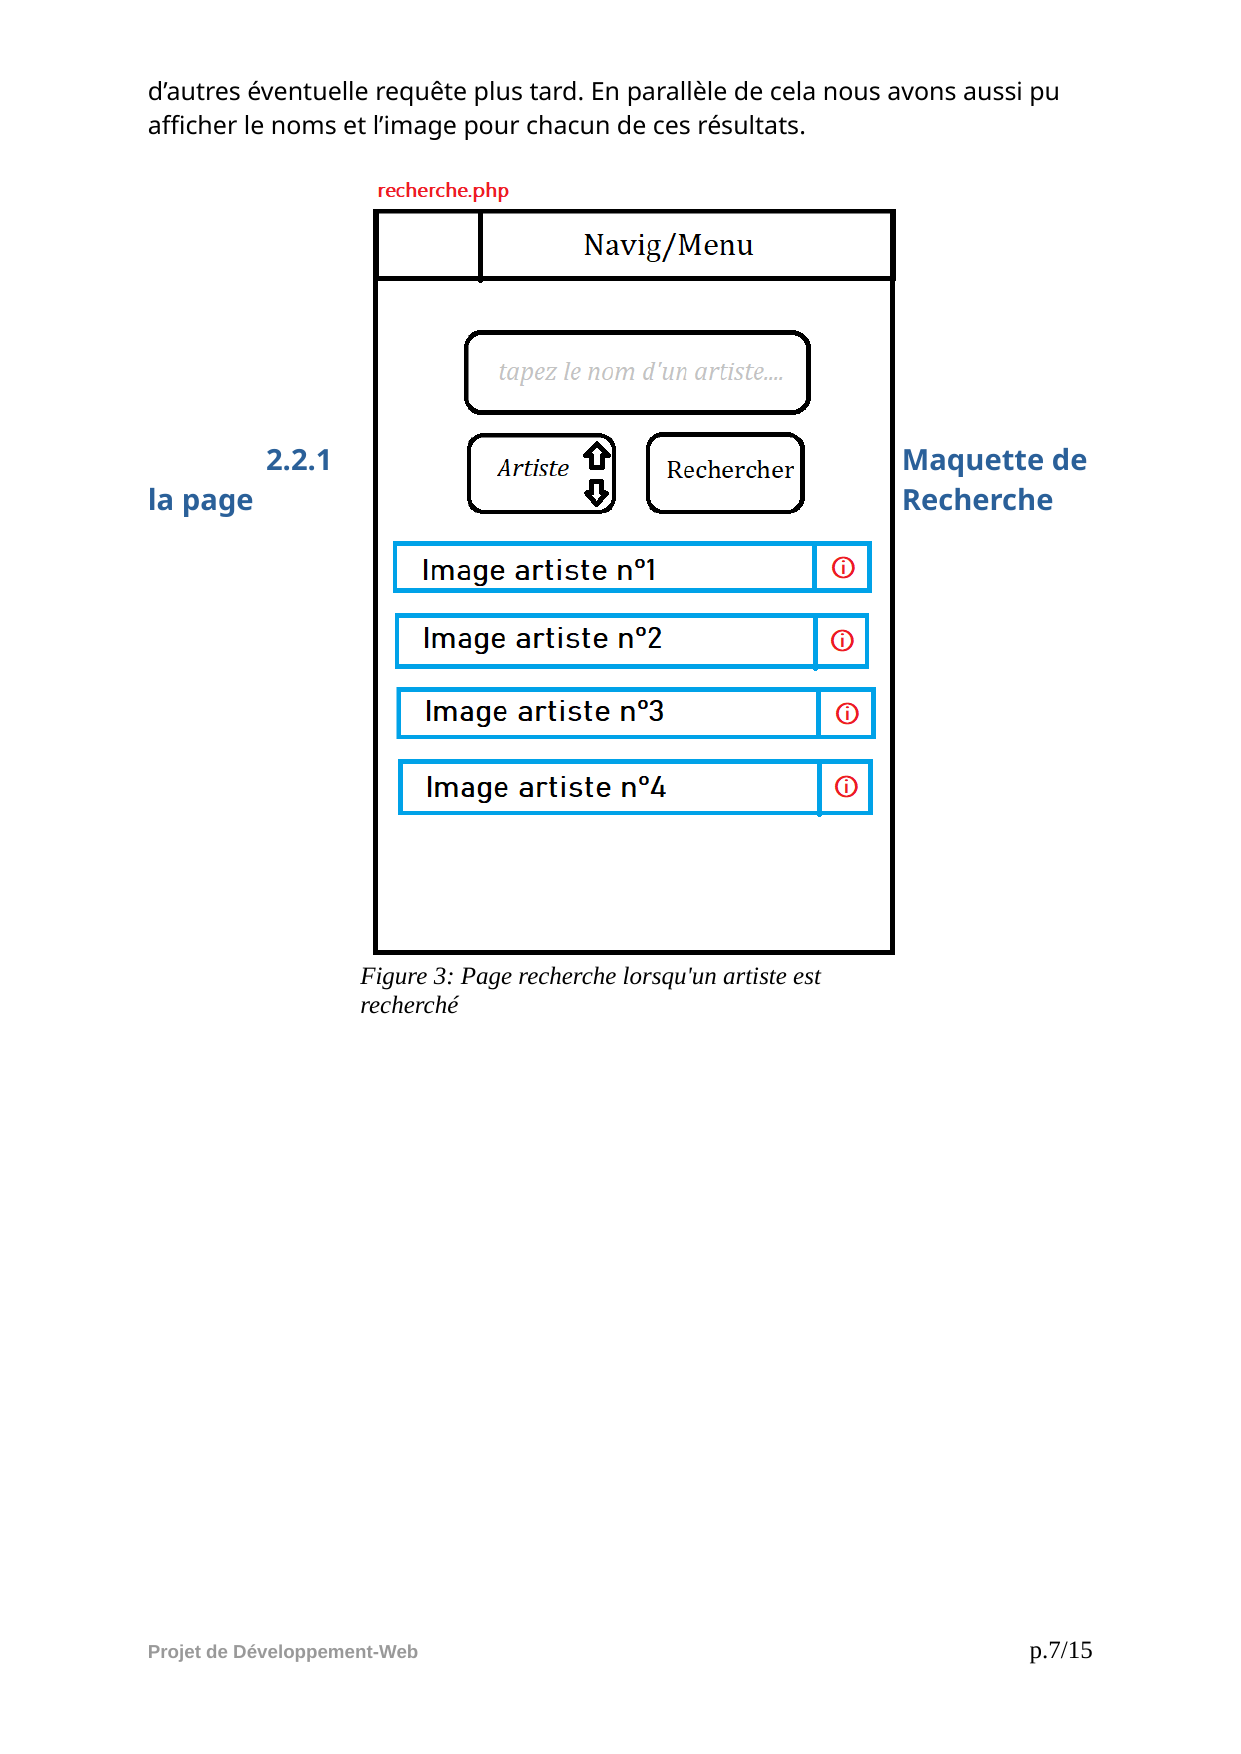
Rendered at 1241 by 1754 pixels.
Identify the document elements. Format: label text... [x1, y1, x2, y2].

picture [360, 177, 902, 962]
subtitle Maquette de la page Recherche [148, 440, 360, 519]
text d’autres éventuelle requête plus tard. En parallèle de cela nous avons aussi pu afficher le noms et l’image pour chacun de ces résultats. [148, 74, 1093, 142]
text Figure 3: Page recherche lorsqu'un artiste est recherché [360, 962, 902, 1019]
subtitle Maquette de la page Recherche [902, 440, 1093, 519]
